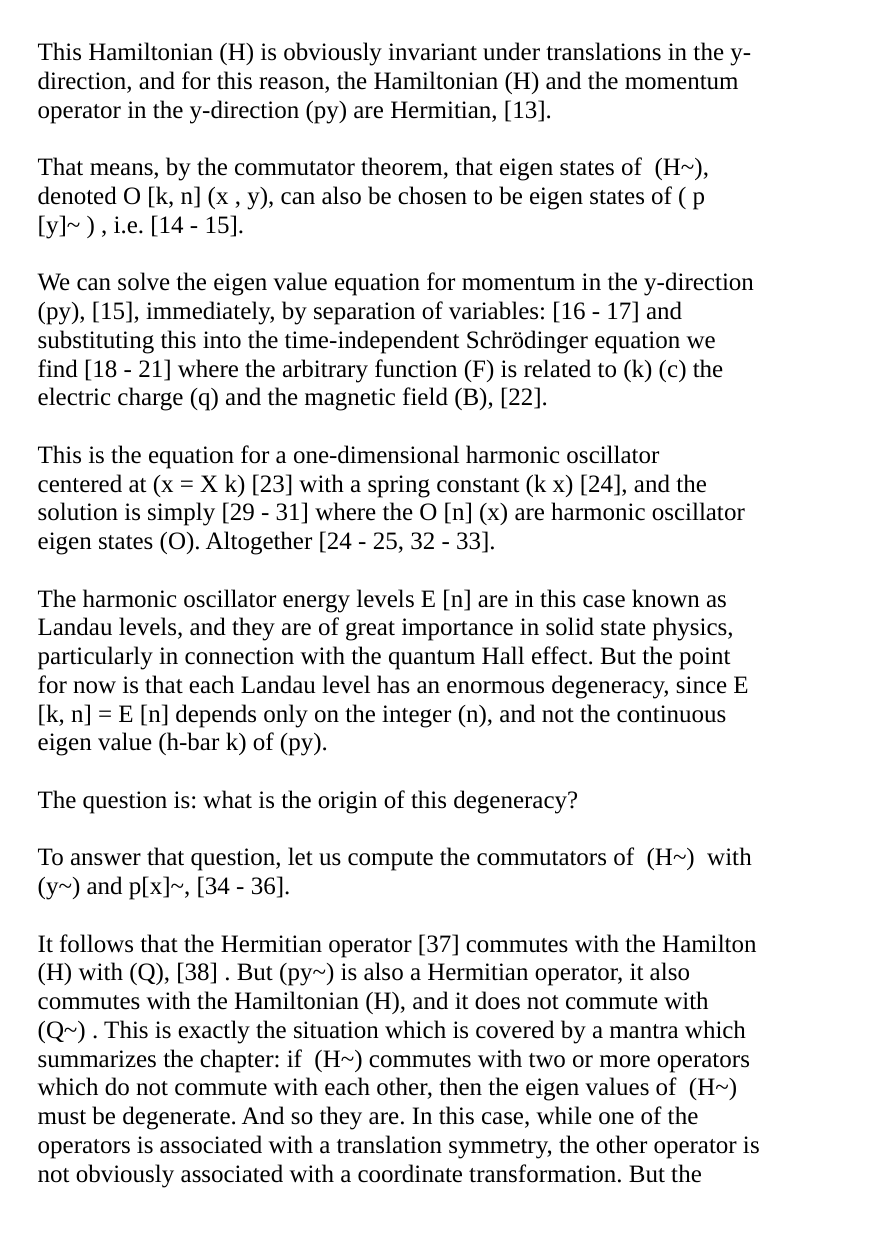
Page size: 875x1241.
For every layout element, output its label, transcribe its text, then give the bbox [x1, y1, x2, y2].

text To answer that question, let us compute the commutators of (H~) with (y~) and p[x]~, [34 - 36]. [37, 842, 762, 900]
text This Hamiltonian (H) is obviously invariant under translations in the y-direction, and for this reason, the Hamiltonian (H) and the momentum operator in the y-direction (py) are Hermitian, [13]. [37, 37, 762, 124]
text That means, by the commutator theorem, that eigen states of (H~), denoted O [k, n] (x , y), can also be chosen to be eigen states of ( p [y]~ ) , i.e. [14 - 15]. [37, 152, 762, 239]
text The question is: what is the origin of this degeneracy? [37, 785, 762, 814]
text centered at (x = X k) [23] with a spring constant (k x) [24], and the solution is simply [29 - 31] where the O [n] (x) are harmonic oscillator eigen states (O). Altogether [24 - 25, 32 - 33]. [37, 469, 762, 555]
text We can solve the eigen value equation for momentum in the y-direction (py), [15], immediately, by separation of variables: [16 - 17] and substituting this into the time-independent Schrödinger equation we find [18 - 21] where the arbitrary function (F) is related to (k) (c) the electric charge (q) and the magnetic field (B), [22]. [37, 267, 762, 411]
text It follows that the Hermitian operator [37] commutes with the Hamilton (H) with (Q), [38] . But (py~) is also a Hermitian operator, it also commutes with the Hamiltonian (H), and it does not commute with (Q~) . This is exactly the situation which is covered by a mantra which summarizes the chapter: if (H~) commutes with two or more operators which do not commute with each other, then the eigen values of (H~) must be degenerate. And so they are. In this case, while one of the operators is associated with a translation symmetry, the other operator is not obviously associated with a coordinate transformation. But the [37, 929, 762, 1187]
text This is the equation for a one-dimensional harmonic oscillator [37, 440, 762, 469]
text The harmonic oscillator energy levels E [n] are in this case known as Landau levels, and they are of great importance in solid state physics, particularly in connection with the quantum Hall effect. But the point for now is that each Landau level has an enormous degeneracy, since E [k, n] = E [n] depends only on the integer (n), and not the continuous eigen value (h-bar k) of (py). [37, 584, 762, 756]
